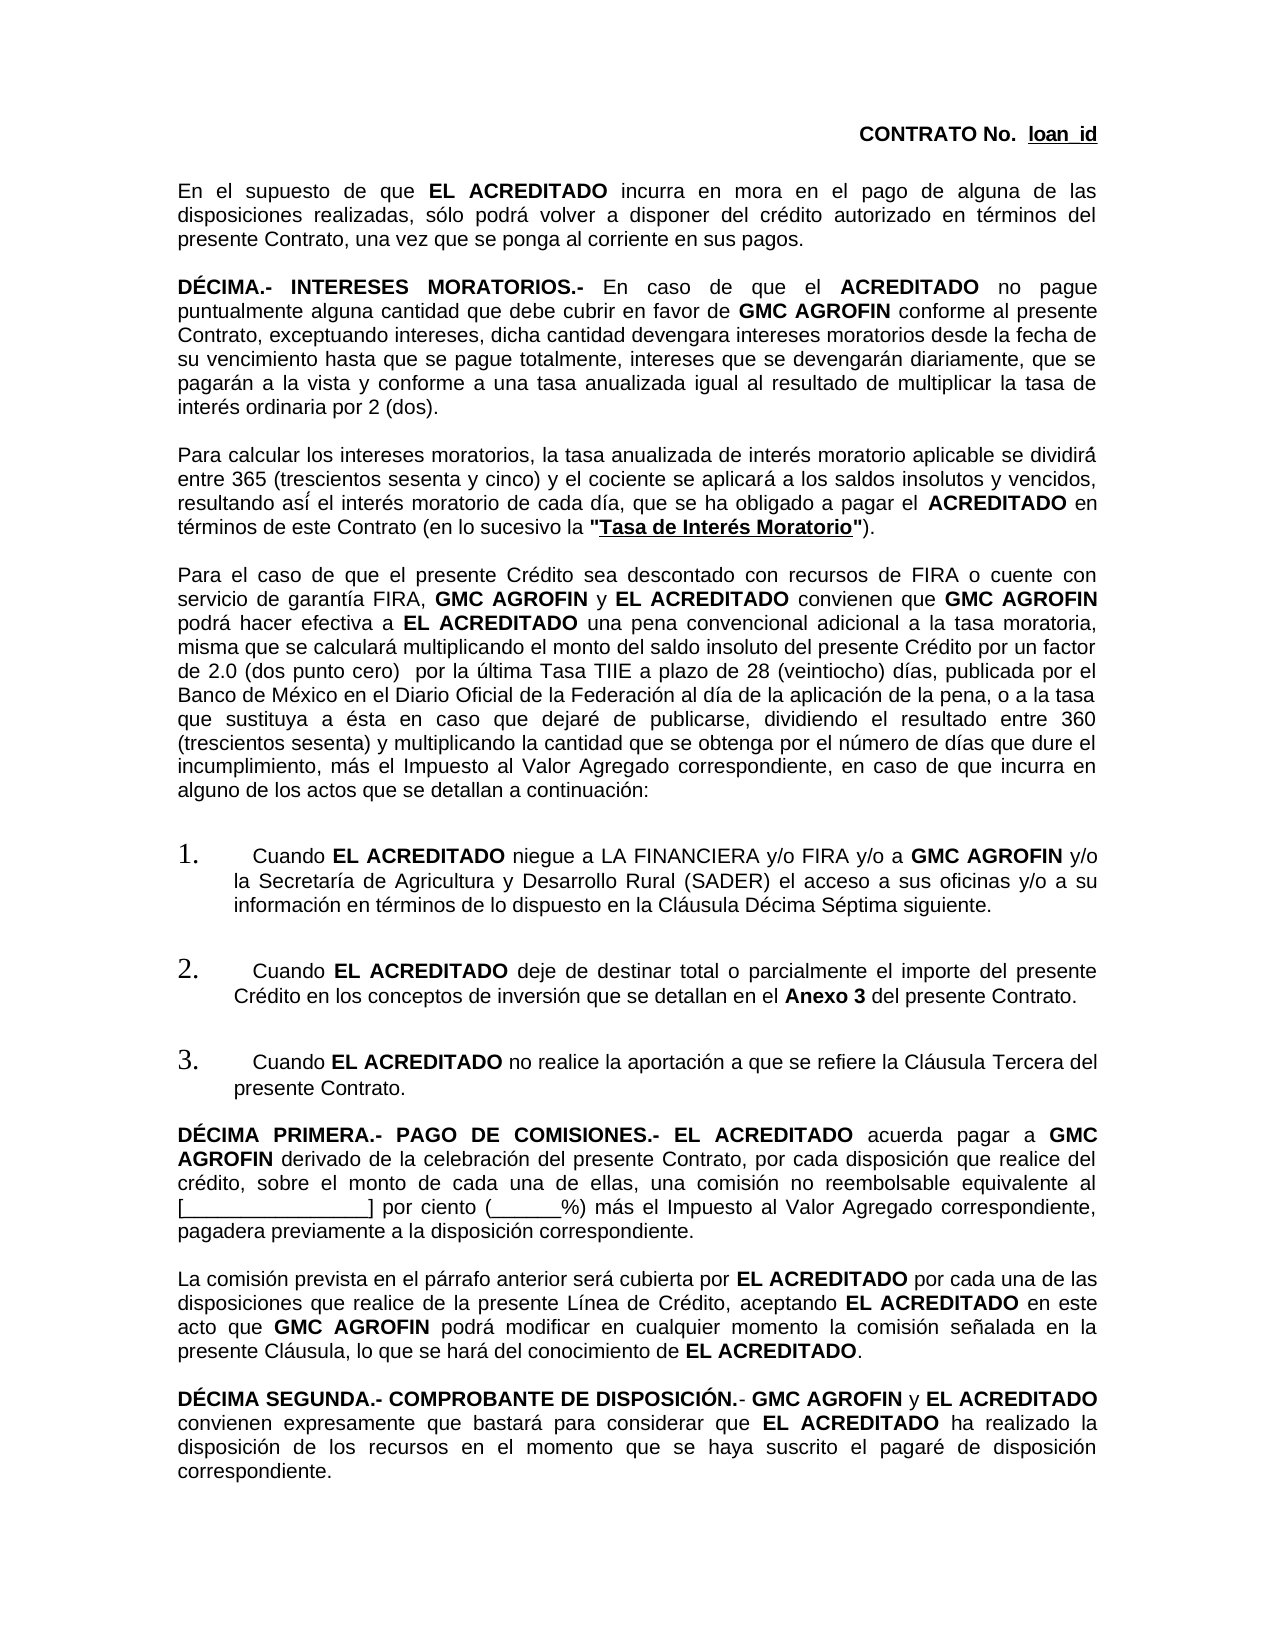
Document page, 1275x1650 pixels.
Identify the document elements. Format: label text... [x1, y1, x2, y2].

text Para calcular los intereses moratorios, la tasa anualizada de interés moratorio aplicable se dividirá́ entre 365 (trescientos sesenta y cinco) y el cociente se aplicará a los saldos insolutos y vencidos, resultando así́ el interés moratorio de cada día, que se ha obligado a pagar el ACREDITADO en términos de este Contrato (en lo sucesivo la "Tasa de Interés Moratorio"). [177, 443, 1098, 539]
text Para el caso de que el presente Crédito sea descontado con recursos de FIRA o cuente con servicio de garantía FIRA, GMC AGROFIN y EL ACREDITADO convienen que GMC AGROFIN podrá hacer efectiva a EL ACREDITADO una pena convencional adicional a la tasa moratoria, misma que se calculará multiplicando el monto del saldo insoluto del presente Crédito por un factor de 2.0 (dos punto cero) por la última Tasa TIIE a plazo de 28 (veintiocho) días, publicada por el Banco de México en el Diario Oficial de la Federación al día de la aplicación de la pena, o a la tasa que sustituya a ésta en caso que dejaré de publicarse, dividiendo el resultado entre 360 (trescientos sesenta) y multiplicando la cantidad que se obtenga por el número de días que dure el incumplimiento, más el Impuesto al Valor Agregado correspondiente, en caso de que incurra en alguno de los actos que se detallan a continuación: [177, 563, 1098, 802]
text En el supuesto de que EL ACREDITADO incurra en mora en el pago de alguna de las disposiciones realizadas, sólo podrá volver a disponer del crédito autorizado en términos del presente Contrato, una vez que se ponga al corriente en sus pagos. [177, 179, 1098, 251]
list Cuando EL ACREDITADO no realice la aportación a que se refiere la Cláusula Tercera del presente Contrato. [177, 1042, 1098, 1099]
text DÉCIMA SEGUNDA.- COMPROBANTE DE DISPOSICIÓN.- GMC AGROFIN y EL ACREDITADO convienen expresamente que bastará para considerar que EL ACREDITADO ha realizado la disposición de los recursos en el momento que se haya suscrito el pagaré de disposición correspondiente. [177, 1387, 1098, 1483]
text La comisión prevista en el párrafo anterior será cubierta por EL ACREDITADO por cada una de las disposiciones que realice de la presente Línea de Crédito, aceptando EL ACREDITADO en este acto que GMC AGROFIN podrá modificar en cualquier momento la comisión señalada en la presente Cláusula, lo que se hará del conocimiento de EL ACREDITADO. [177, 1267, 1098, 1363]
text DÉCIMA PRIMERA.- PAGO DE COMISIONES.- EL ACREDITADO acuerda pagar a GMC AGROFIN derivado de la celebración del presente Contrato, por cada disposición que realice del crédito, sobre el monto de cada una de ellas, una comisión no reembolsable equivalente al [________________] por ciento (______%) más el Impuesto al Valor Agregado correspondiente, pagadera previamente a la disposición correspondiente. [177, 1123, 1098, 1243]
text DÉCIMA.- INTERESES MORATORIOS.- En caso de que el ACREDITADO no pague puntualmente alguna cantidad que debe cubrir en favor de GMC AGROFIN conforme al presente Contrato, exceptuando intereses, dicha cantidad devengara intereses moratorios desde la fecha de su vencimiento hasta que se pague totalmente, intereses que se devengarán diariamente, que se pagarán a la vista y conforme a una tasa anualizada igual al resultado de multiplicar la tasa de interés ordinaria por 2 (dos). [177, 275, 1098, 419]
list Cuando EL ACREDITADO deje de destinar total o parcialmente el importe del presente Crédito en los conceptos de inversión que se detallan en el Anexo 3 del presente Contrato. [177, 951, 1098, 1008]
list Cuando EL ACREDITADO niegue a LA FINANCIERA y/o FIRA y/o a GMC AGROFIN y/o la Secretaría de Agricultura y Desarrollo Rural (SADER) el acceso a sus oficinas y/o a su información en términos de lo dispuesto en la Cláusula Décima Séptima siguiente. [177, 836, 1098, 917]
